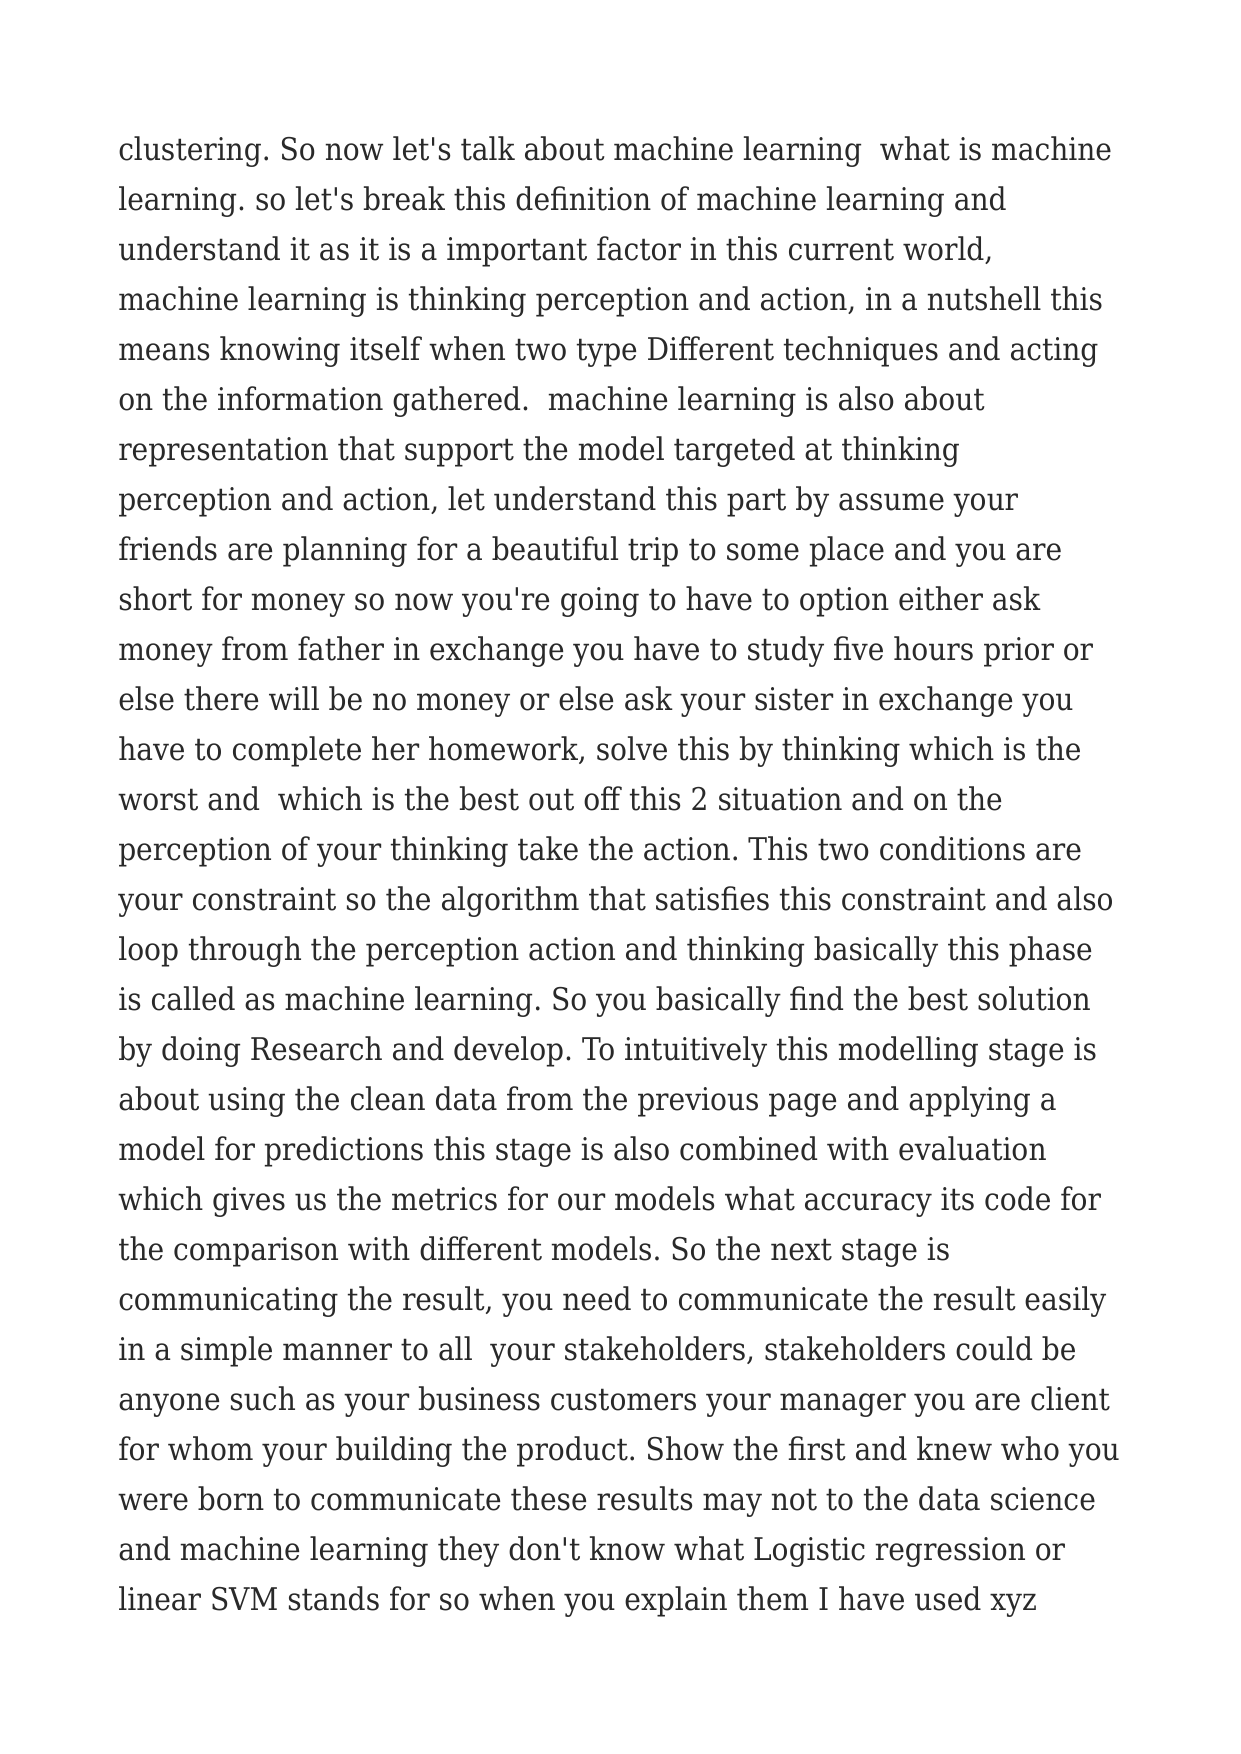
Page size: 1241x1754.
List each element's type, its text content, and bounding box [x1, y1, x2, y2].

text clustering. So now let's talk about machine learning what is machine learning. so let's break this definition of machine learning and understand it as it is a important factor in this current world, machine learning is thinking perception and action, in a nutshell this means knowing itself when two type Different techniques and acting on the information gathered. machine learning is also about representation that support the model targeted at thinking perception and action, let understand this part by assume your friends are planning for a beautiful trip to some place and you are short for money so now you're going to have to option either ask money from father in exchange you have to study five hours prior or else there will be no money or else ask your sister in exchange you have to complete her homework, solve this by thinking which is the worst and which is the best out off this 2 situation and on the perception of your thinking take the action. This two conditions are your constraint so the algorithm that satisfies this constraint and also loop through the perception action and thinking basically this phase is called as machine learning. So you basically find the best solution by doing Research and develop. To intuitively this modelling stage is about using the clean data from the previous page and applying a model for predictions this stage is also combined with evaluation which gives us the metrics for our models what accuracy its code for the comparison with different models. So the next stage is communicating the result, you need to communicate the result easily in a simple manner to all your stakeholders, stakeholders could be anyone such as your business customers your manager you are client for whom your building the product. Show the first and knew who you were born to communicate these results may not to the data science and machine learning they don't know what Logistic regression or linear SVM stands for so when you explain them I have used xyz [118, 118, 1122, 1618]
